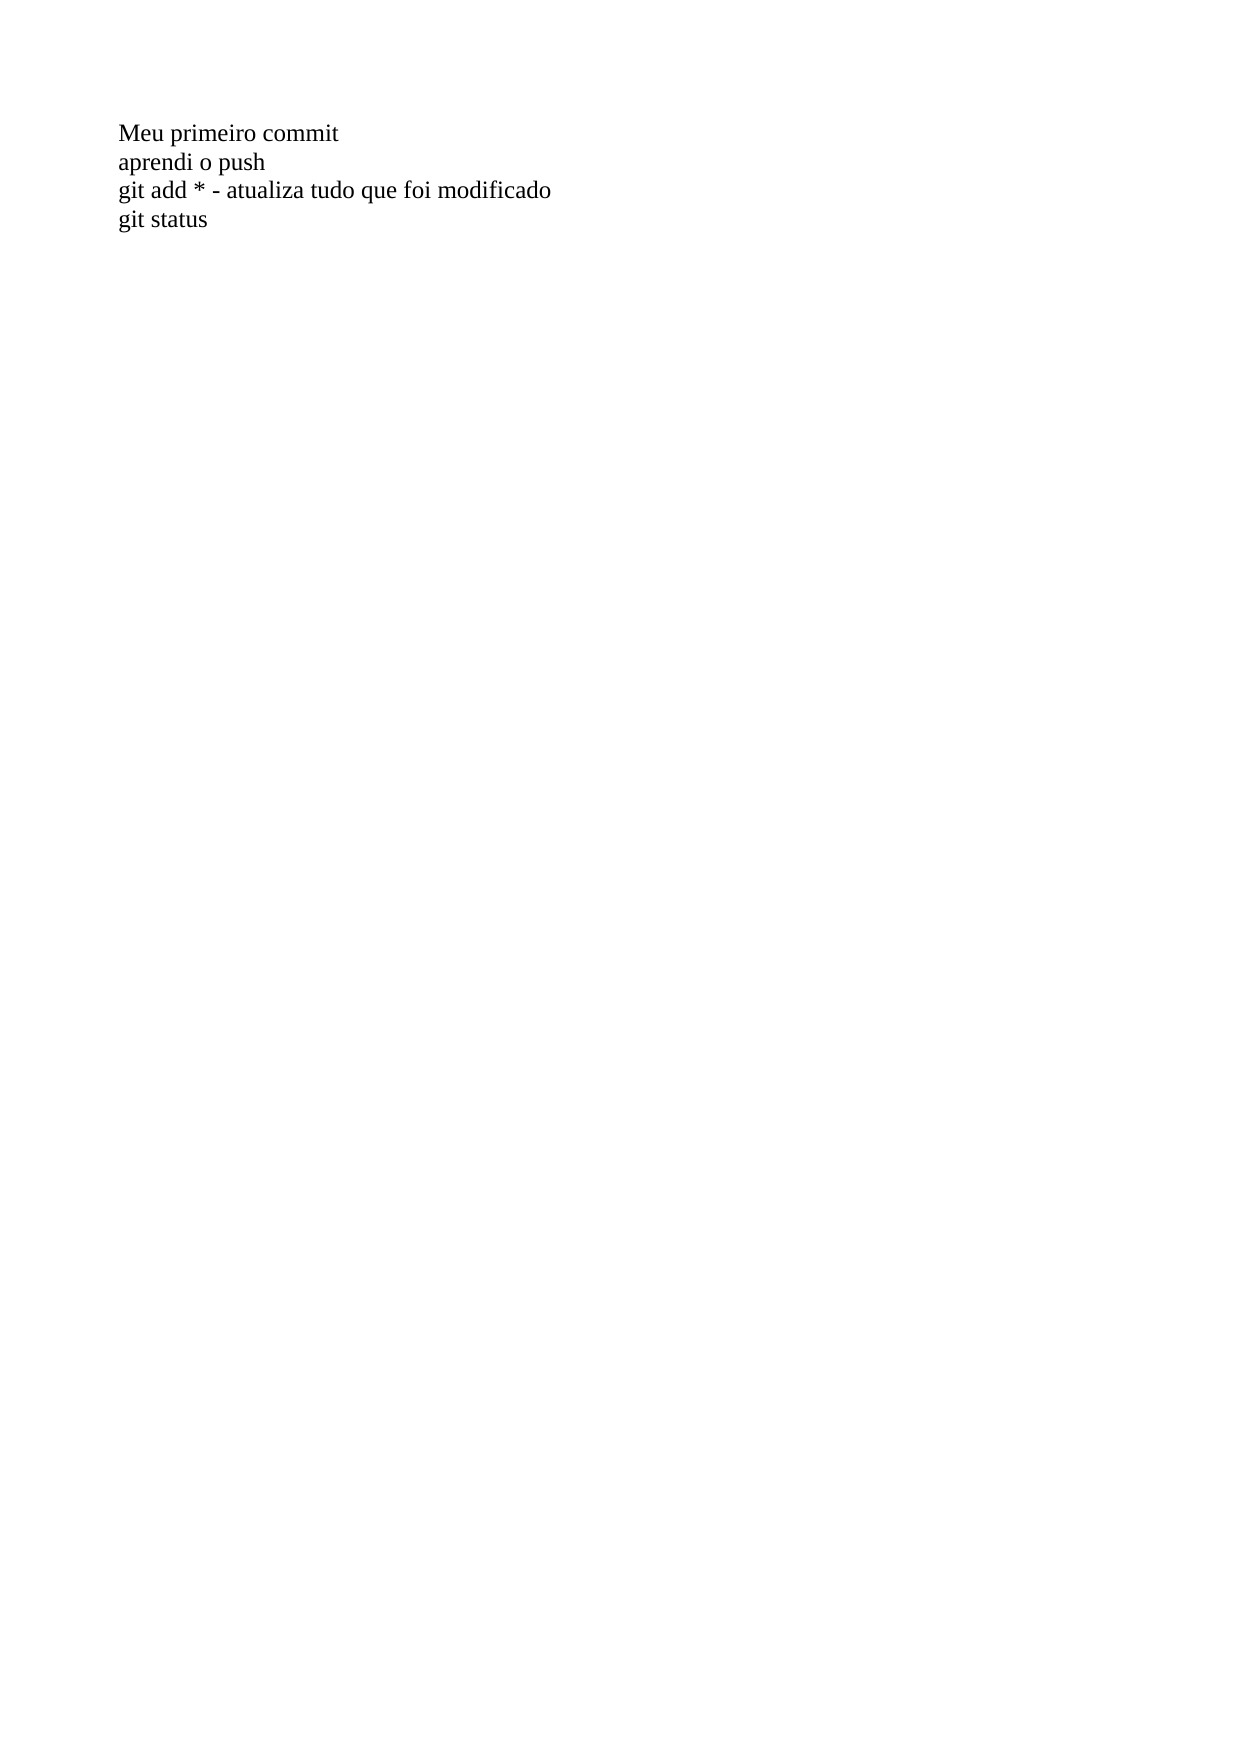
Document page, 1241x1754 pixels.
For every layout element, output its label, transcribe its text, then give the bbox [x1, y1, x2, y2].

text aprendi o push [118, 147, 1122, 176]
text git add * - atualiza tudo que foi modificado [118, 176, 1122, 204]
text git status [118, 204, 1122, 233]
text Meu primeiro commit [118, 118, 1122, 147]
